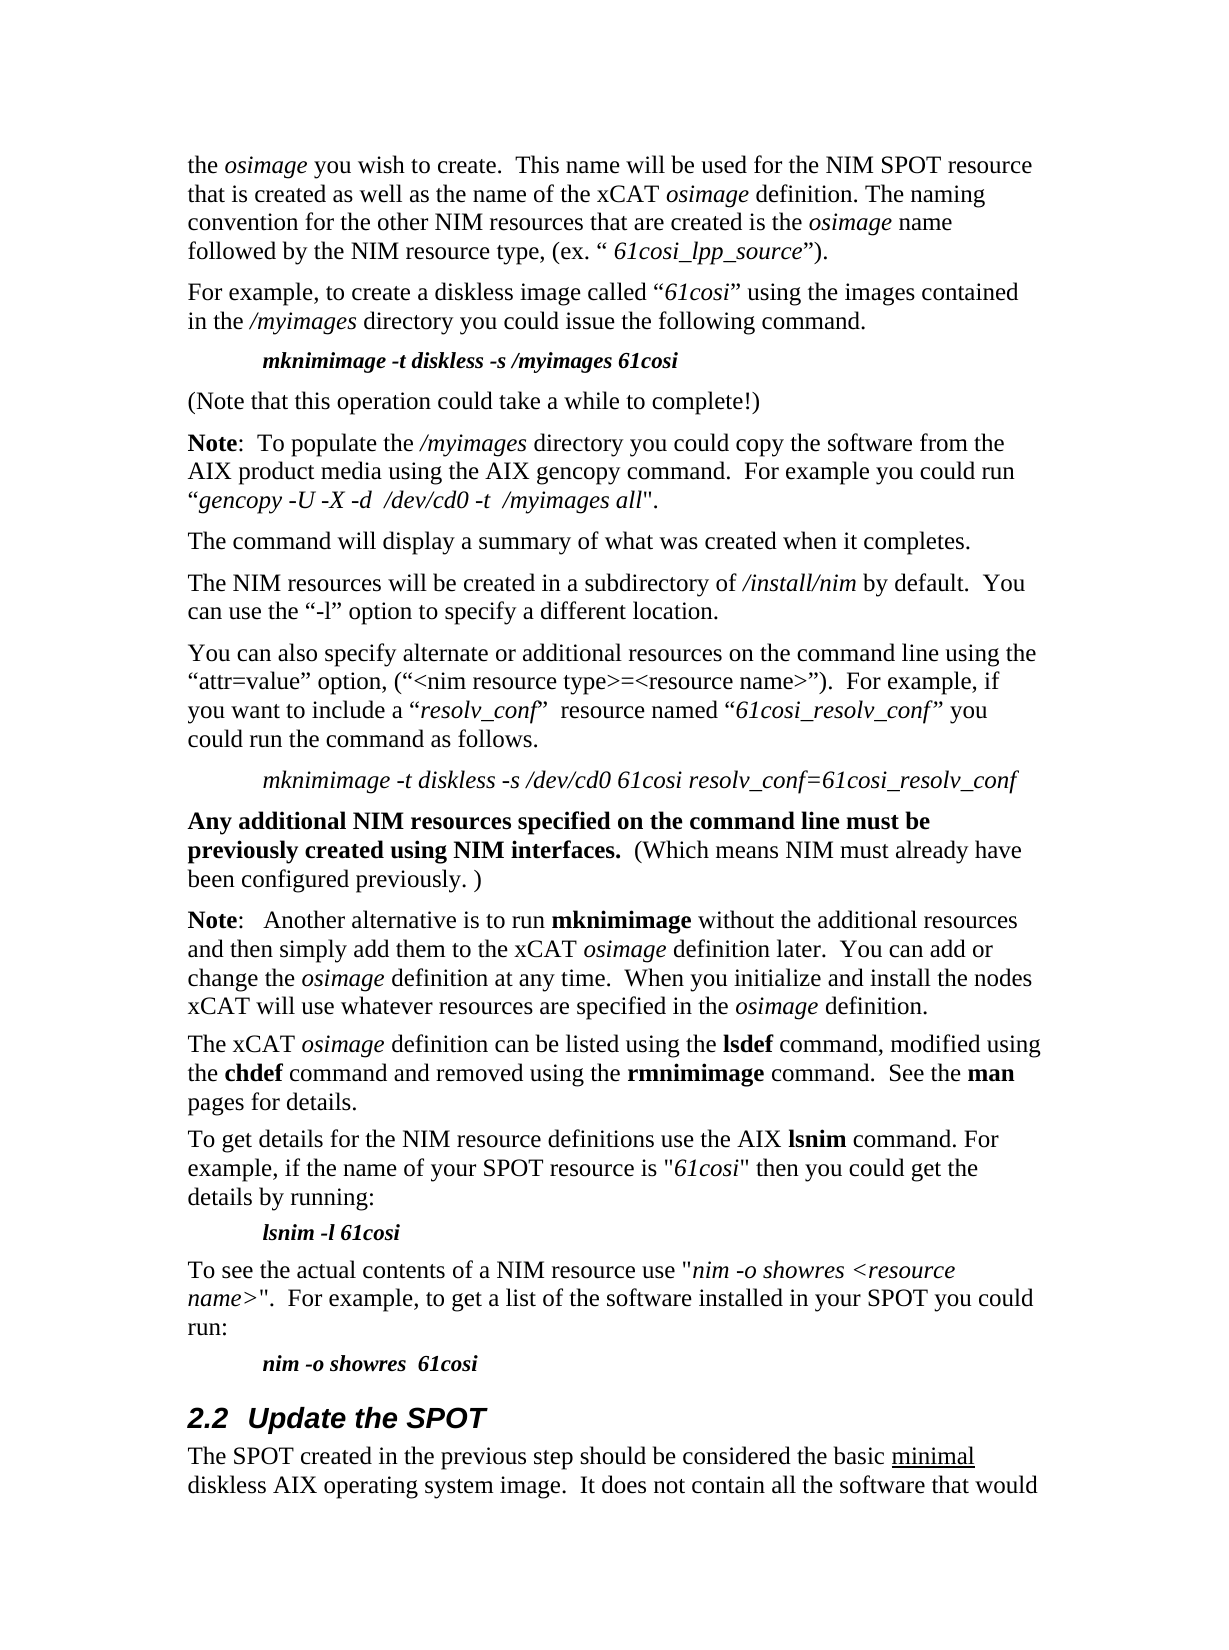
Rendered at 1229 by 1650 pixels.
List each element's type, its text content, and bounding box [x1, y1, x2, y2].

text Note: Another alternative is to run mknimimage without the additional resources and then simply add them to the xCAT osimage definition later. You can add or change the osimage definition at any time. When you initialize and install the nodes xCAT will use whatever resources are specified in the osimage definition. [187, 905, 1041, 1020]
text lsnim -l 61cosi [187, 1219, 1041, 1246]
text Any additional NIM resources specified on the command line must be previously created using NIM interfaces. (Which means NIM must already have been configured previously. ) [187, 806, 1041, 893]
text For example, to create a diskless image called “61cosi” using the images contained in the /myimages directory you could issue the following command. [187, 277, 1041, 335]
text Note: To populate the /myimages directory you could copy the software from the AIX product media using the AIX gencopy command. For example you could run “gencopy -U -X -d /dev/cd0 -t /myimages all". [187, 428, 1041, 514]
subtitle Update the SPOT [187, 1401, 1041, 1435]
text The xCAT osimage definition can be listed using the lsdef command, modified using the chdef command and removed using the rmnimimage command. See the man pages for details. [187, 1029, 1041, 1115]
text the osimage you wish to create. This name will be used for the NIM SPOT resource that is created as well as the name of the xCAT osimage definition. The naming convention for the other NIM resources that are created is the osimage name followed by the NIM resource type, (ex. “ 61cosi_lpp_source”). [187, 150, 1041, 265]
text To get details for the NIM resource definitions use the AIX lsnim command. For example, if the name of your SPOT resource is "61cosi" then you could get the details by running: [187, 1124, 1041, 1211]
text The NIM resources will be created in a subdirectory of /install/nim by default. You can use the “-l” option to specify a different location. [187, 568, 1041, 625]
text The command will display a summary of what was created when it completes. [187, 526, 1041, 555]
text mknimimage -t diskless -s /myimages 61cosi [187, 347, 1041, 374]
text mknimimage -t diskless -s /dev/cd0 61cosi resolv_conf=61cosi_resolv_conf [187, 765, 1041, 794]
text You can also specify alternate or additional resources on the command line using the “attr=value” option, (“<nim resource type>=<resource name>”). For example, if you want to include a “resolv_conf” resource named “61cosi_resolv_conf” you could run the command as follows. [187, 638, 1041, 753]
list The SPOT created in the previous step should be considered the basic minimal diskless AIX operating system image. It does not contain all the software that would [150, 1441, 1041, 1499]
text nim -o showres 61cosi [187, 1350, 1041, 1376]
text (Note that this operation could take a while to complete!) [187, 386, 1041, 415]
text To see the actual contents of a NIM resource use "nim -o showres <resource name>". For example, to get a list of the software installed in your SPOT you could run: [187, 1255, 1041, 1341]
